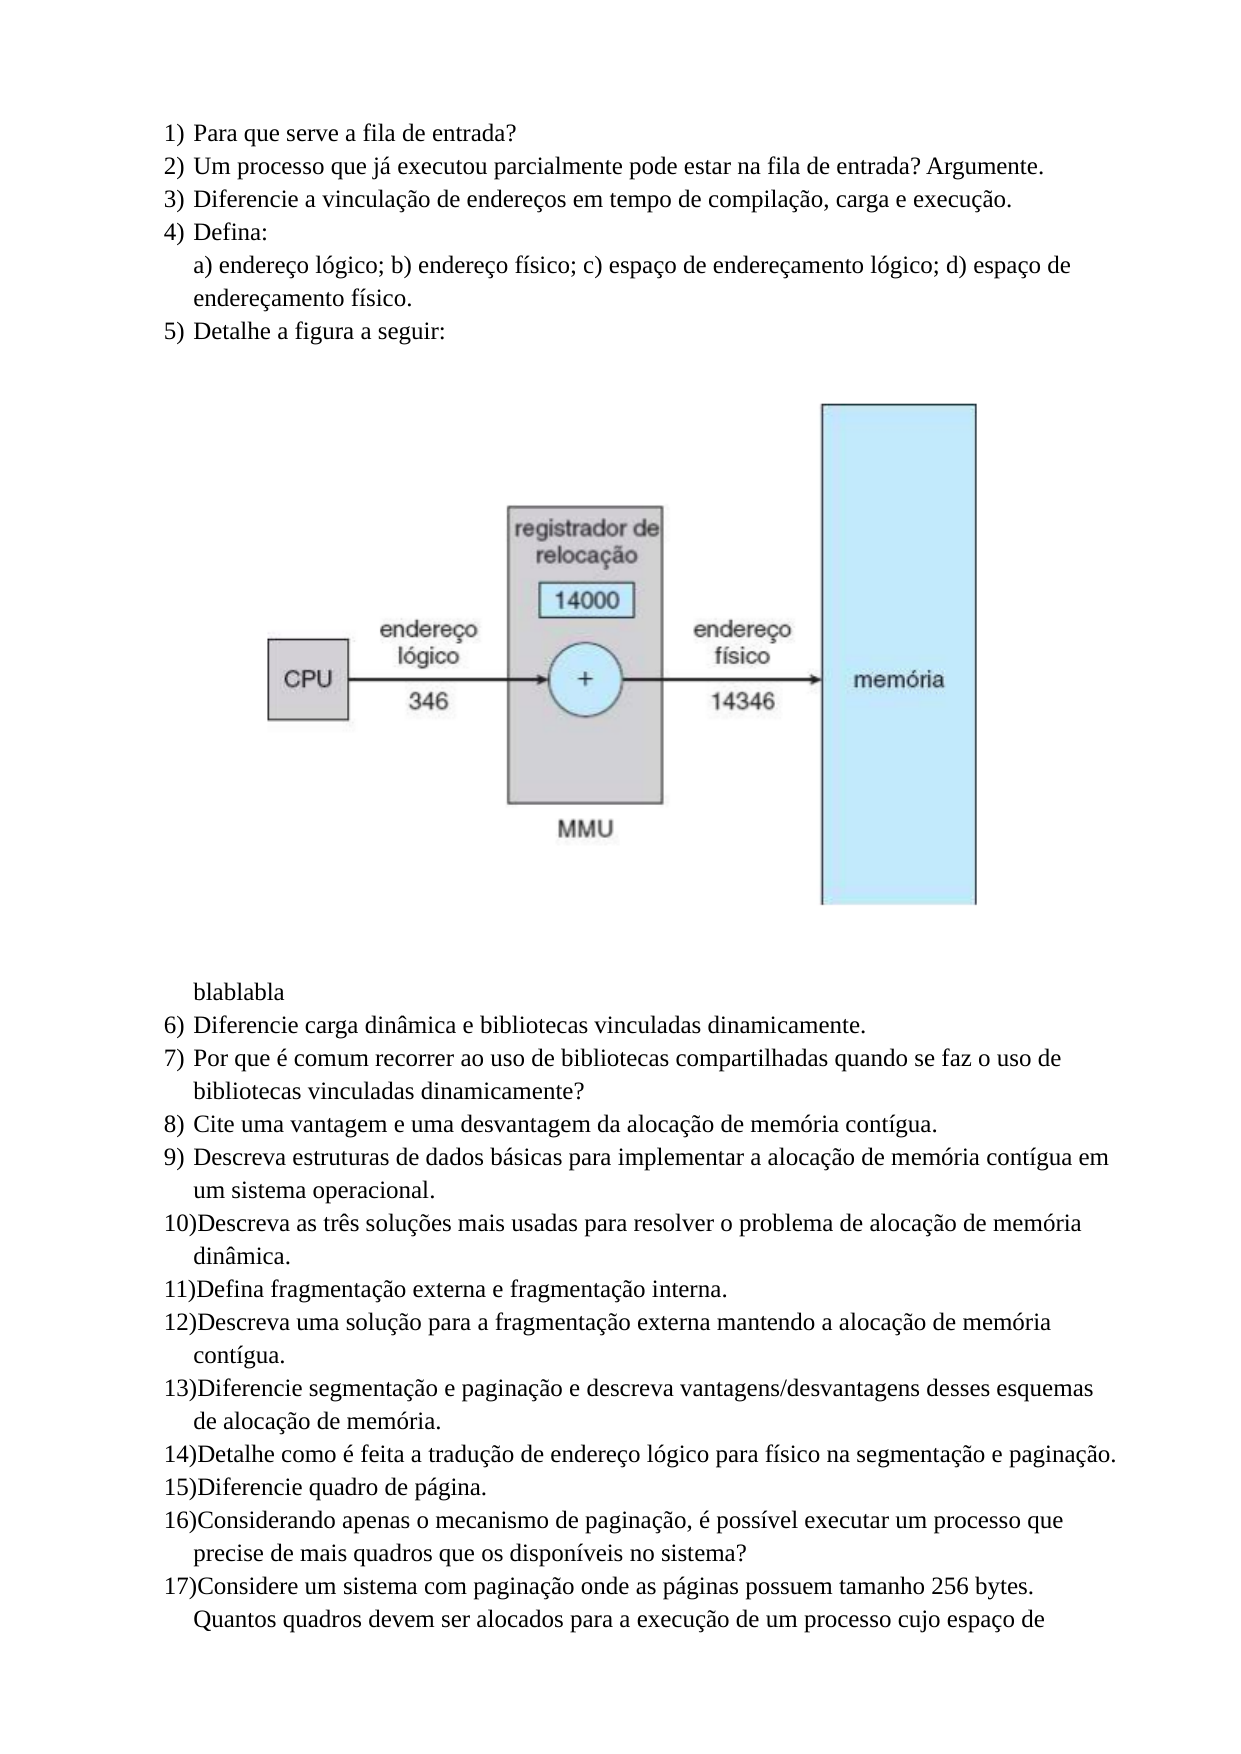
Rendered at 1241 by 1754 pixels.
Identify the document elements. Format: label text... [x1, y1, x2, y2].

picture [249, 402, 991, 913]
list a) endereço lógico; b) endereço físico; c) espaço de endereçamento lógico; d) espaço de endereçamento físico. [164, 250, 1122, 312]
list Cite uma vantagem e uma desvantagem da alocação de memória contígua. [164, 1109, 1122, 1137]
list Diferencie a vinculação de endereços em tempo de compilação, carga e execução. [164, 184, 1122, 213]
list Considerando apenas o mecanismo de paginação, é possível executar um processo que precise de mais quadros que os disponíveis no sistema? [164, 1505, 1122, 1567]
list Diferencie segmentação e paginação e descreva vantagens/desvantagens desses esquemas de alocação de memória. [164, 1373, 1122, 1435]
list Considere um sistema com paginação onde as páginas possuem tamanho 256 bytes. Quantos quadros devem ser alocados para a execução de um processo cujo espaço de [164, 1571, 1122, 1633]
list Detalhe a figura a seguir: [164, 316, 1122, 345]
list Um processo que já executou parcialmente pode estar na fila de entrada? Argumente. [164, 151, 1122, 180]
list Defina fragmentação externa e fragmentação interna. [164, 1274, 1122, 1303]
list Descreva as três soluções mais usadas para resolver o problema de alocação de memória dinâmica. [164, 1208, 1122, 1269]
list Para que serve a fila de entrada? [164, 118, 1122, 147]
list Detalhe como é feita a tradução de endereço lógico para físico na segmentação e paginação. [164, 1439, 1122, 1468]
list Descreva estruturas de dados básicas para implementar a alocação de memória contígua em um sistema operacional. [164, 1142, 1122, 1203]
list Diferencie carga dinâmica e bibliotecas vinculadas dinamicamente. [164, 1010, 1122, 1038]
list blablabla [164, 977, 1122, 1005]
list Por que é comum recorrer ao uso de bibliotecas compartilhadas quando se faz o uso de bibliotecas vinculadas dinamicamente? [164, 1043, 1122, 1104]
list Diferencie quadro de página. [164, 1472, 1122, 1501]
list Descreva uma solução para a fragmentação externa mantendo a alocação de memória contígua. [164, 1307, 1122, 1369]
list Defina: [164, 217, 1122, 246]
